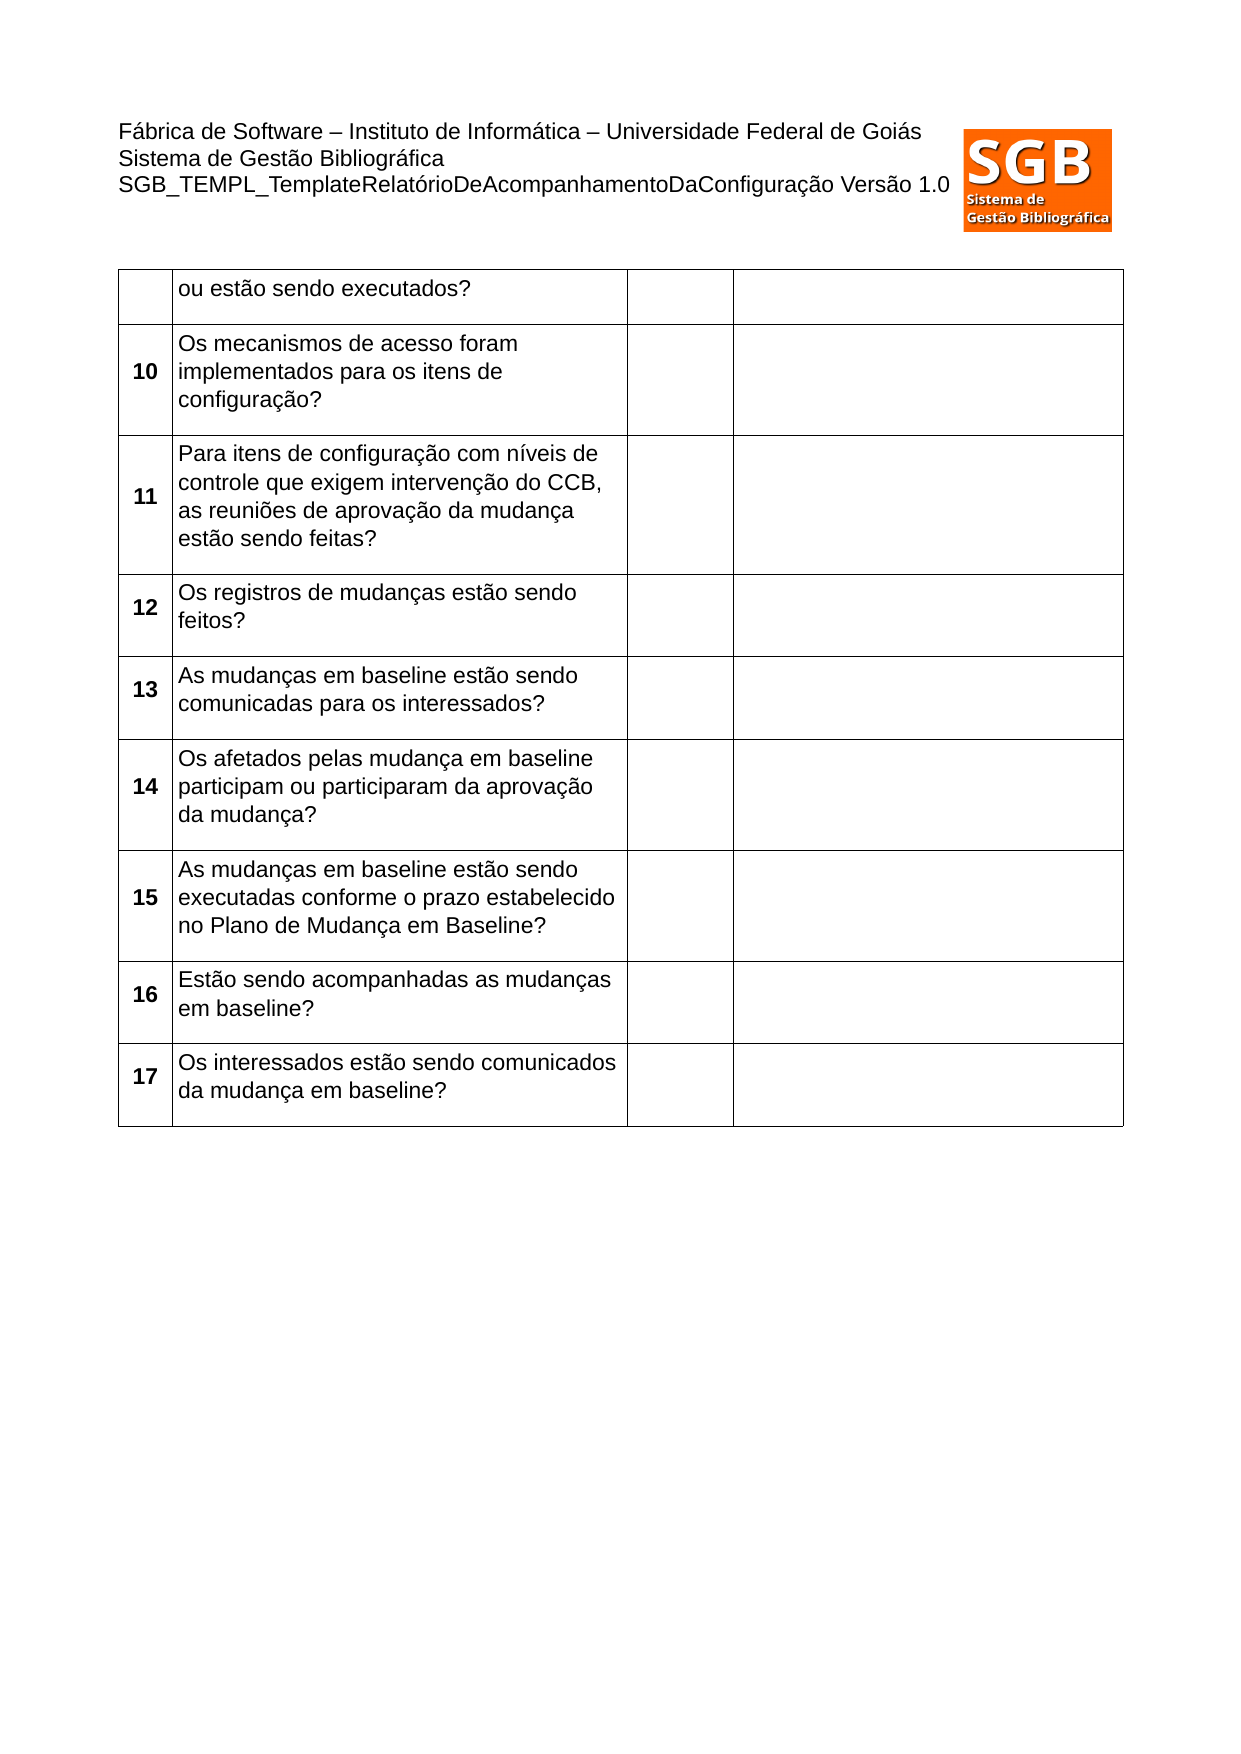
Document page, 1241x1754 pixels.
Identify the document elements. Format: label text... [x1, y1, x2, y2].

table_cell [628, 962, 733, 1043]
table_cell [734, 325, 1123, 434]
table_cell [734, 962, 1123, 1043]
table_cell 15 [119, 851, 172, 961]
table_cell 10 [119, 325, 172, 434]
table_cell [734, 657, 1123, 739]
table_cell Os registros de mudanças estão sendo feitos? [173, 575, 627, 656]
table_cell [119, 270, 172, 324]
picture [963, 129, 1112, 232]
table_cell [734, 740, 1123, 850]
table_cell [734, 270, 1123, 324]
table_cell [628, 575, 733, 656]
table_cell Estão sendo acompanhadas as mudanças em baseline? [173, 962, 627, 1043]
table_cell 13 [119, 657, 172, 739]
table_cell [628, 270, 733, 324]
table_cell ou estão sendo executados? [173, 270, 627, 324]
table_cell Para itens de configuração com níveis de controle que exigem intervenção do CCB, as reuniões de aprovação da mudança estão sendo feitas? [173, 436, 627, 573]
table_cell Os mecanismos de acesso foram implementados para os itens de configuração? [173, 325, 627, 434]
table_cell [734, 851, 1123, 961]
table_cell [734, 436, 1123, 573]
table_cell As mudanças em baseline estão sendo comunicadas para os interessados? [173, 657, 627, 739]
table_cell [628, 436, 733, 573]
table_cell [628, 325, 733, 434]
table_cell [628, 740, 733, 850]
table_cell 14 [119, 740, 172, 850]
table_cell Os interessados estão sendo comunicados da mudança em baseline? [173, 1044, 627, 1126]
table_cell [734, 1044, 1123, 1126]
table_cell As mudanças em baseline estão sendo executadas conforme o prazo estabelecido no Plano de Mudança em Baseline? [173, 851, 627, 961]
table_cell 12 [119, 575, 172, 656]
table_cell 11 [119, 436, 172, 573]
table_cell 17 [119, 1044, 172, 1126]
table_cell [628, 657, 733, 739]
table_cell 16 [119, 962, 172, 1043]
table_cell [628, 851, 733, 961]
table_cell [734, 575, 1123, 656]
table_cell Os afetados pelas mudança em baseline participam ou participaram da aprovação da mudança? [173, 740, 627, 850]
table_cell [628, 1044, 733, 1126]
